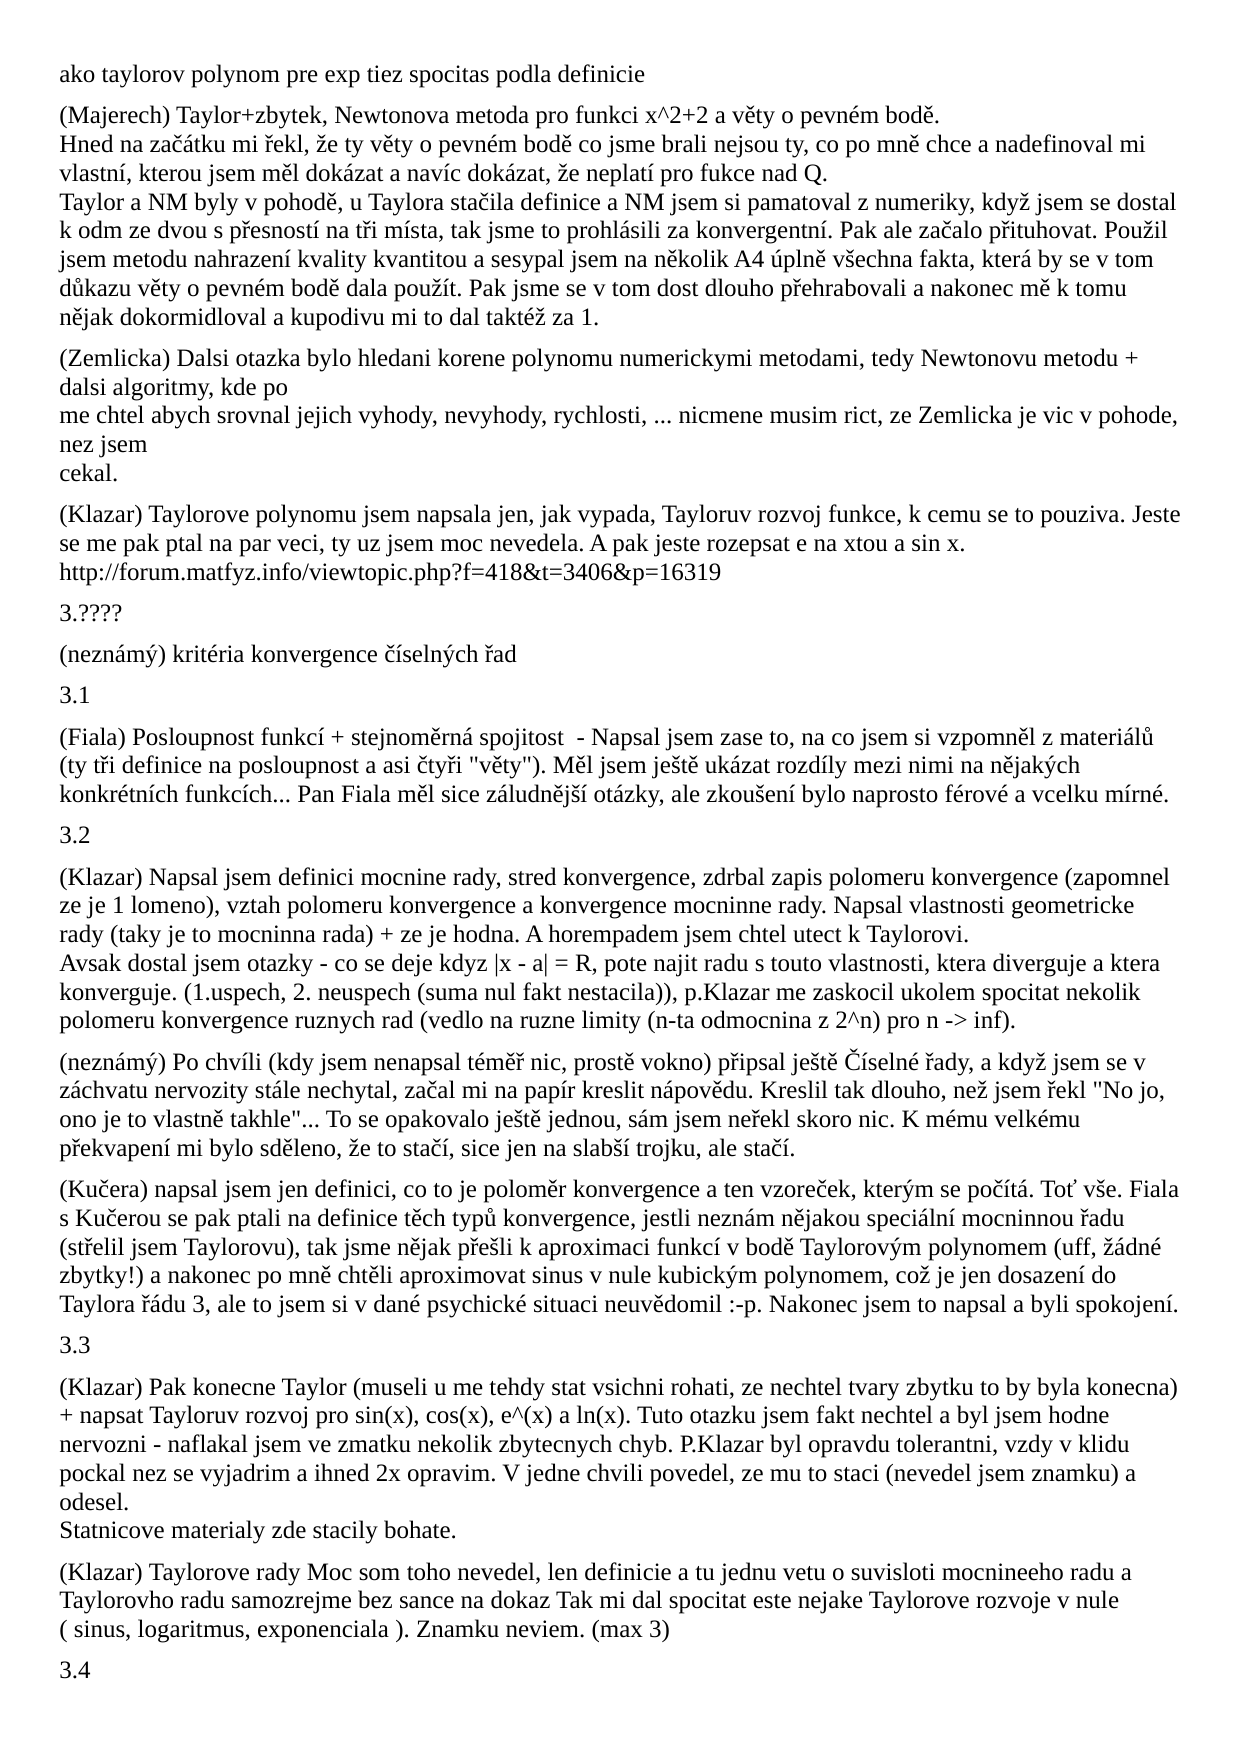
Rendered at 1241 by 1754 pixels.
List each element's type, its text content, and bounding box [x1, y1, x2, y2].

text 3.3 [59, 1330, 1181, 1359]
text (Klazar) Pak konecne Taylor (museli u me tehdy stat vsichni rohati, ze nechtel tvary zbytku to by byla konecna) + napsat Tayloruv rozvoj pro sin(x), cos(x), e^(x) a ln(x). Tuto otazku jsem fakt nechtel a byl jsem hodne nervozni - naflakal jsem ve zmatku nekolik zbytecnych chyb. P.Klazar byl opravdu tolerantni, vzdy v klidu pockal nez se vyjadrim a ihned 2x opravim. V jedne chvili povedel, ze mu to staci (nevedel jsem znamku) a odesel. Statnicove materialy zde stacily bohate. [59, 1372, 1181, 1544]
text (Fiala) Posloupnost funkcí + stejnoměrná spojitost - Napsal jsem zase to, na co jsem si vzpomněl z materiálů (ty tři definice na posloupnost a asi čtyři "věty"). Měl jsem ještě ukázat rozdíly mezi nimi na nějakých konkrétních funkcích... Pan Fiala měl sice záludnější otázky, ale zkoušení bylo naprosto férové a vcelku mírné. [59, 722, 1181, 808]
text (Zemlicka) Dalsi otazka bylo hledani korene polynomu numerickymi metodami, tedy Newtonovu metodu + dalsi algoritmy, kde po me chtel abych srovnal jejich vyhody, nevyhody, rychlosti, ... nicmene musim rict, ze Zemlicka je vic v pohode, nez jsem cekal. [59, 343, 1181, 487]
text 3.???? [59, 598, 1181, 627]
text (Majerech) Taylor+zbytek, Newtonova metoda pro funkci x^2+2 a věty o pevném bodě. Hned na začátku mi řekl, že ty věty o pevném bodě co jsme brali nejsou ty, co po mně chce a nadefinoval mi vlastní, kterou jsem měl dokázat a navíc dokázat, že neplatí pro fukce nad Q. Taylor a NM byly v pohodě, u Taylora stačila definice a NM jsem si pamatoval z numeriky, když jsem se dostal k odm ze dvou s přesností na tři místa, tak jsme to prohlásili za konvergentní. Pak ale začalo přituhovat. Použil jsem metodu nahrazení kvality kvantitou a sesypal jsem na několik A4 úplně všechna fakta, která by se v tom důkazu věty o pevném bodě dala použít. Pak jsme se v tom dost dlouho přehrabovali a nakonec mě k tomu nějak dokormidloval a kupodivu mi to dal taktéž za 1. [59, 100, 1181, 330]
text ako taylorov polynom pre exp tiez spocitas podla definicie [59, 59, 1181, 88]
text (Kučera) napsal jsem jen definici, co to je poloměr konvergence a ten vzoreček, kterým se počítá. Toť vše. Fiala s Kučerou se pak ptali na definice těch typů konvergence, jestli neznám nějakou speciální mocninnou řadu (střelil jsem Taylorovu), tak jsme nějak přešli k aproximaci funkcí v bodě Taylorovým polynomem (uff, žádné zbytky!) a nakonec po mně chtěli aproximovat sinus v nule kubickým polynomem, což je jen dosazení do Taylora řádu 3, ale to jsem si v dané psychické situaci neuvědomil :-p. Nakonec jsem to napsal a byli spokojení. [59, 1174, 1181, 1318]
text (Klazar) Napsal jsem definici mocnine rady, stred konvergence, zdrbal zapis polomeru konvergence (zapomnel ze je 1 lomeno), vztah polomeru konvergence a konvergence mocninne rady. Napsal vlastnosti geometricke rady (taky je to mocninna rada) + ze je hodna. A horempadem jsem chtel utect k Taylorovi. Avsak dostal jsem otazky - co se deje kdyz |x - a| = R, pote najit radu s touto vlastnosti, ktera diverguje a ktera konverguje. (1.uspech, 2. neuspech (suma nul fakt nestacila)), p.Klazar me zaskocil ukolem spocitat nekolik polomeru konvergence ruznych rad (vedlo na ruzne limity (n-ta odmocnina z 2^n) pro n -> inf). [59, 862, 1181, 1034]
text (Klazar) Taylorove rady Moc som toho nevedel, len definicie a tu jednu vetu o suvisloti mocnineeho radu a Taylorovho radu samozrejme bez sance na dokaz Tak mi dal spocitat este nejake Taylorove rozvoje v nule ( sinus, logaritmus, exponenciala ). Znamku neviem. (max 3) [59, 1557, 1181, 1643]
text (Klazar) Taylorove polynomu jsem napsala jen, jak vypada, Tayloruv rozvoj funkce, k cemu se to pouziva. Jeste se me pak ptal na par veci, ty uz jsem moc nevedela. A pak jeste rozepsat e na xtou a sin x. http://forum.matfyz.info/viewtopic.php?f=418&t=3406&p=16319 [59, 499, 1181, 585]
text 3.4 [59, 1655, 1181, 1684]
text 3.2 [59, 820, 1181, 849]
text 3.1 [59, 680, 1181, 709]
text (neznámý) kritéria konvergence číselných řad [59, 639, 1181, 668]
text (neznámý) Po chvíli (kdy jsem nenapsal téměř nic, prostě vokno) připsal ještě Číselné řady, a když jsem se v záchvatu nervozity stále nechytal, začal mi na papír kreslit nápovědu. Kreslil tak dlouho, než jsem řekl "No jo, ono je to vlastně takhle"... To se opakovalo ještě jednou, sám jsem neřekl skoro nic. K mému velkému překvapení mi bylo sděleno, že to stačí, sice jen na slabší trojku, ale stačí. [59, 1047, 1181, 1162]
